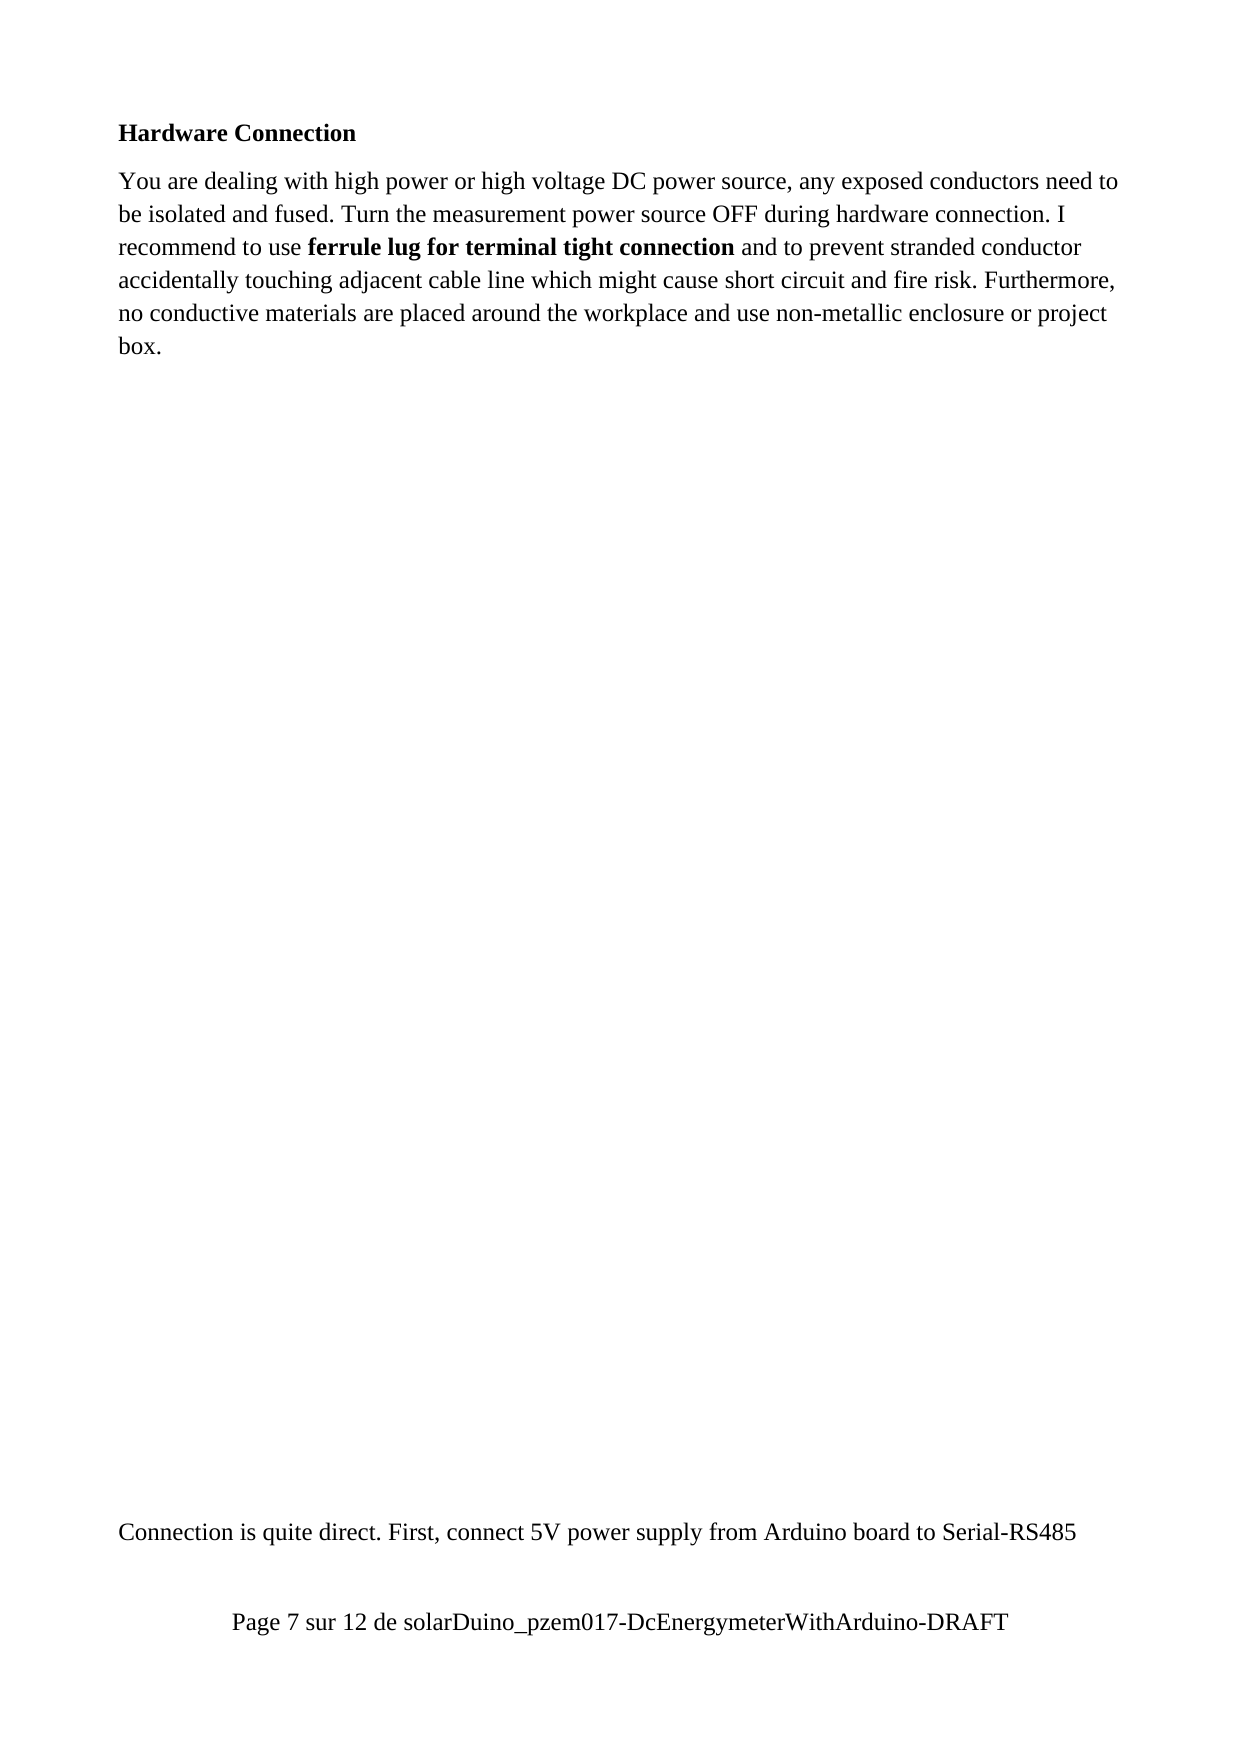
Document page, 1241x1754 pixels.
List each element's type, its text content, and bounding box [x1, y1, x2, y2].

text Connection is quite direct. First, connect 5V power supply from Arduino board to Serial-RS485 [118, 1517, 1122, 1546]
text You are dealing with high power or high voltage DC power source, any exposed conductors need to be isolated and fused. Turn the measurement power source OFF during hardware connection. I recommend to use ferrule lug for terminal tight connection and to prevent stranded conductor accidentally touching adjacent cable line which might cause short circuit and fire risk. Furthermore, no conductive materials are placed around the workplace and use non-metallic enclosure or project box. [118, 166, 1122, 359]
text Hardware Connection [118, 118, 1122, 147]
